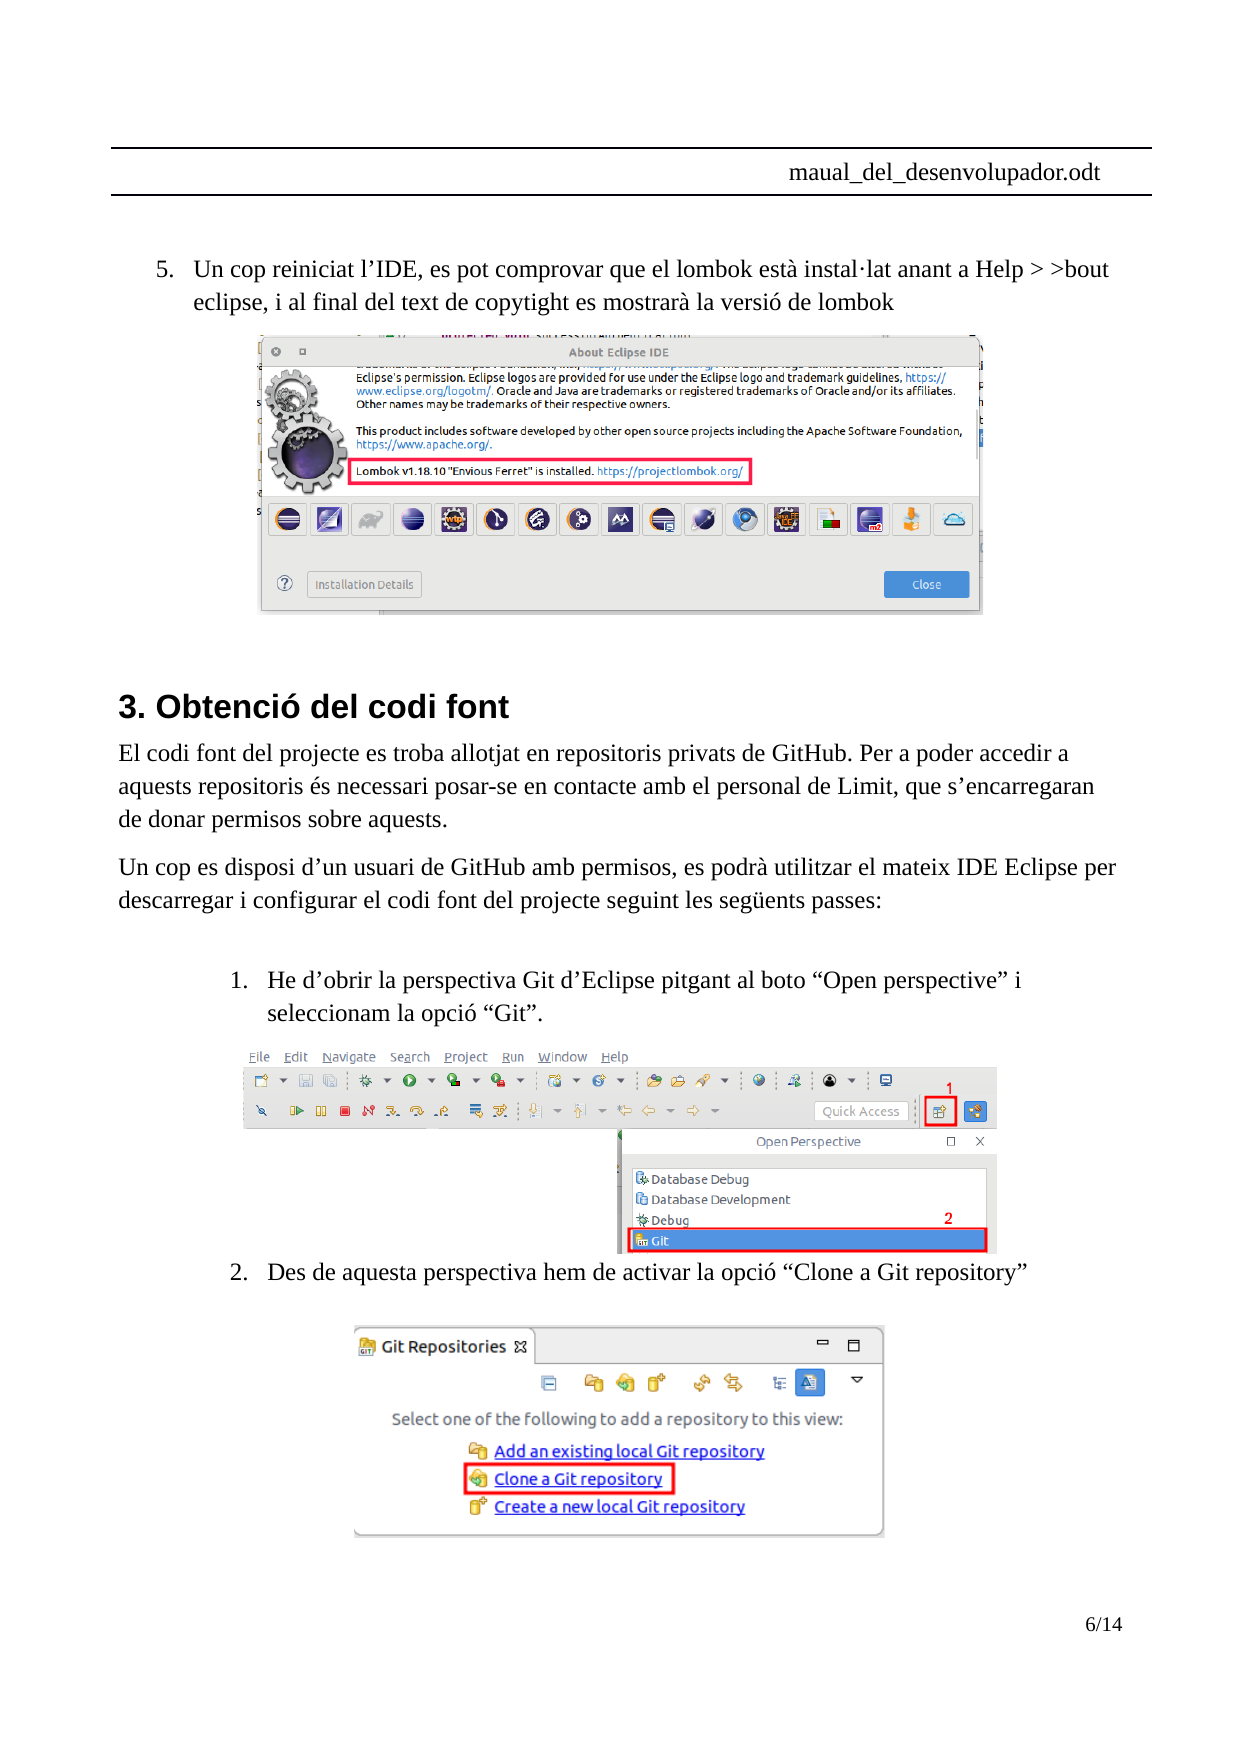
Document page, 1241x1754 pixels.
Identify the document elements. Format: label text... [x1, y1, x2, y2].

list Des de aquesta perspectiva hem de activar la opció “Clone a Git repository” [229, 1046, 1122, 1286]
list He d’obrir la perspectiva Git d’Eclipse pitgant al boto “Open perspective” i seleccionam la opció “Git”. [229, 966, 1122, 1027]
text El codi font del projecte es troba allotjat en repositoris privats de GitHub. Per a poder accedir a aquests repositoris és necessari posar-se en contacte amb el personal de Limit, que s’encarregaran de donar permisos sobre aquests. [118, 738, 1122, 833]
picture [257, 335, 984, 615]
list Un cop reiniciat l’IDE, es pot comprovar que el lombok està instal·lat anant a Help > >bout eclipse, i al final del text de copytight es mostrarà la versió de lombok [156, 254, 1122, 316]
subtitle Obtenció del codi font [118, 687, 1122, 726]
text Un cop es disposi d’un usuari de GitHub amb permisos, es podrà utilitzar el mateix IDE Eclipse per descarregar i configurar el codi font del projecte seguint les següents passes: [118, 852, 1122, 947]
picture [354, 1325, 886, 1538]
picture [243, 1045, 997, 1254]
